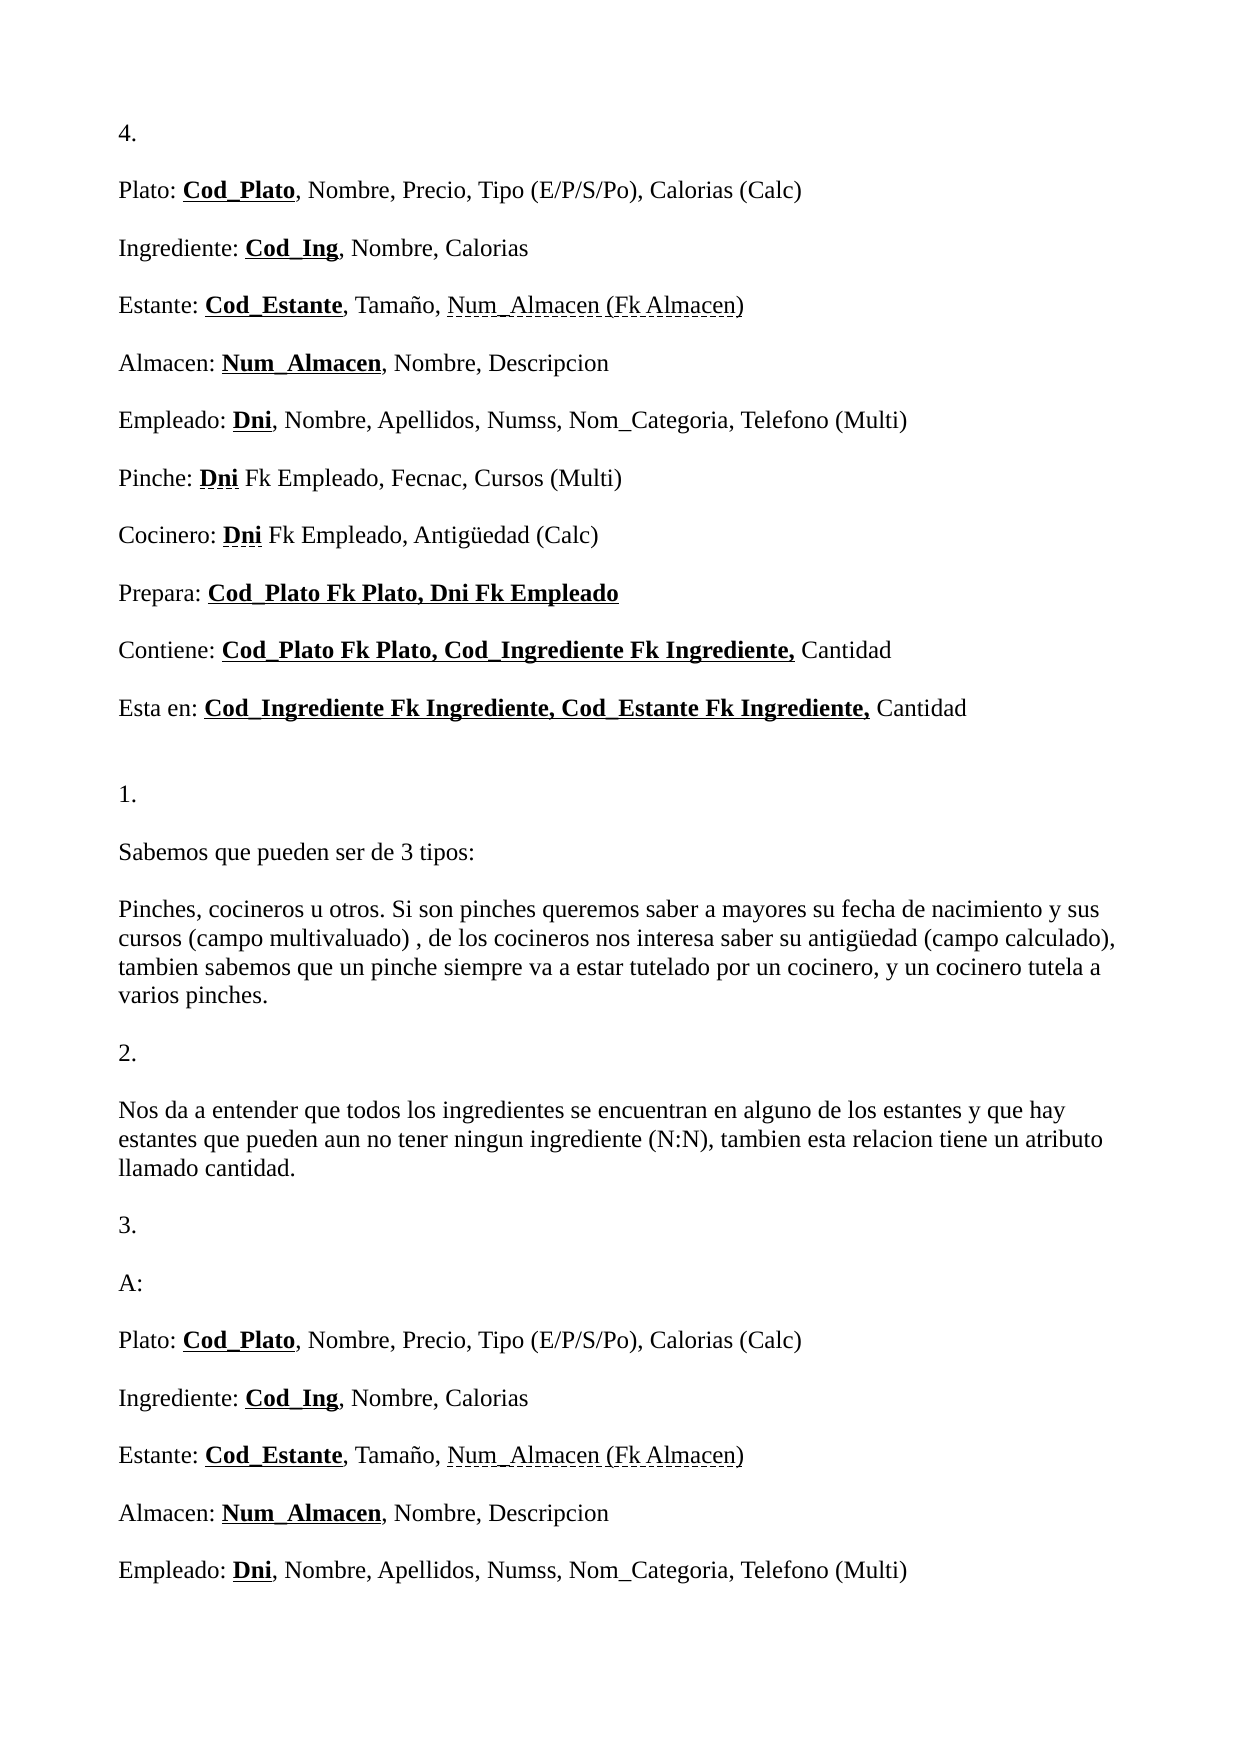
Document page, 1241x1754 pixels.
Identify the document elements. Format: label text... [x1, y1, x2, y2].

text 4. [118, 118, 1122, 147]
text Estante: Cod_Estante, Tamaño, Num_Almacen (Fk Almacen) [118, 291, 1122, 319]
text Ingrediente: Cod_Ing, Nombre, Calorias [118, 1383, 1122, 1412]
text Empleado: Dni, Nombre, Apellidos, Numss, Nom_Categoria, Telefono (Multi) [118, 406, 1122, 434]
text Almacen: Num_Almacen, Nombre, Descripcion [118, 348, 1122, 377]
text Ingrediente: Cod_Ing, Nombre, Calorias [118, 233, 1122, 262]
text Esta en: Cod_Ingrediente Fk Ingrediente, Cod_Estante Fk Ingrediente, Cantidad [118, 693, 1122, 722]
text Nos da a entender que todos los ingredientes se encuentran en alguno de los estantes y que hay estantes que pueden aun no tener ningun ingrediente (N:N), tambien esta relacion tiene un atributo llamado cantidad. [118, 1096, 1122, 1182]
text Pinche: Dni Fk Empleado, Fecnac, Cursos (Multi) [118, 463, 1122, 492]
text Plato: Cod_Plato, Nombre, Precio, Tipo (E/P/S/Po), Calorias (Calc) [118, 176, 1122, 204]
text Cocinero: Dni Fk Empleado, Antigüedad (Calc) [118, 521, 1122, 549]
text Pinches, cocineros u otros. Si son pinches queremos saber a mayores su fecha de nacimiento y sus cursos (campo multivaluado) , de los cocineros nos interesa saber su antigüedad (campo calculado), tambien sabemos que un pinche siempre va a estar tutelado por un cocinero, y un cocinero tutela a varios pinches. [118, 894, 1122, 1009]
text A: [118, 1268, 1122, 1297]
text Plato: Cod_Plato, Nombre, Precio, Tipo (E/P/S/Po), Calorias (Calc) [118, 1326, 1122, 1354]
text 3. [118, 1211, 1122, 1239]
text Contiene: Cod_Plato Fk Plato, Cod_Ingrediente Fk Ingrediente, Cantidad [118, 636, 1122, 664]
text Almacen: Num_Almacen, Nombre, Descripcion [118, 1498, 1122, 1527]
text Sabemos que pueden ser de 3 tipos: [118, 837, 1122, 866]
text Prepara: Cod_Plato Fk Plato, Dni Fk Empleado [118, 578, 1122, 607]
text Estante: Cod_Estante, Tamaño, Num_Almacen (Fk Almacen) [118, 1441, 1122, 1469]
text 2. [118, 1038, 1122, 1067]
text 1. [118, 779, 1122, 808]
text Empleado: Dni, Nombre, Apellidos, Numss, Nom_Categoria, Telefono (Multi) [118, 1556, 1122, 1584]
